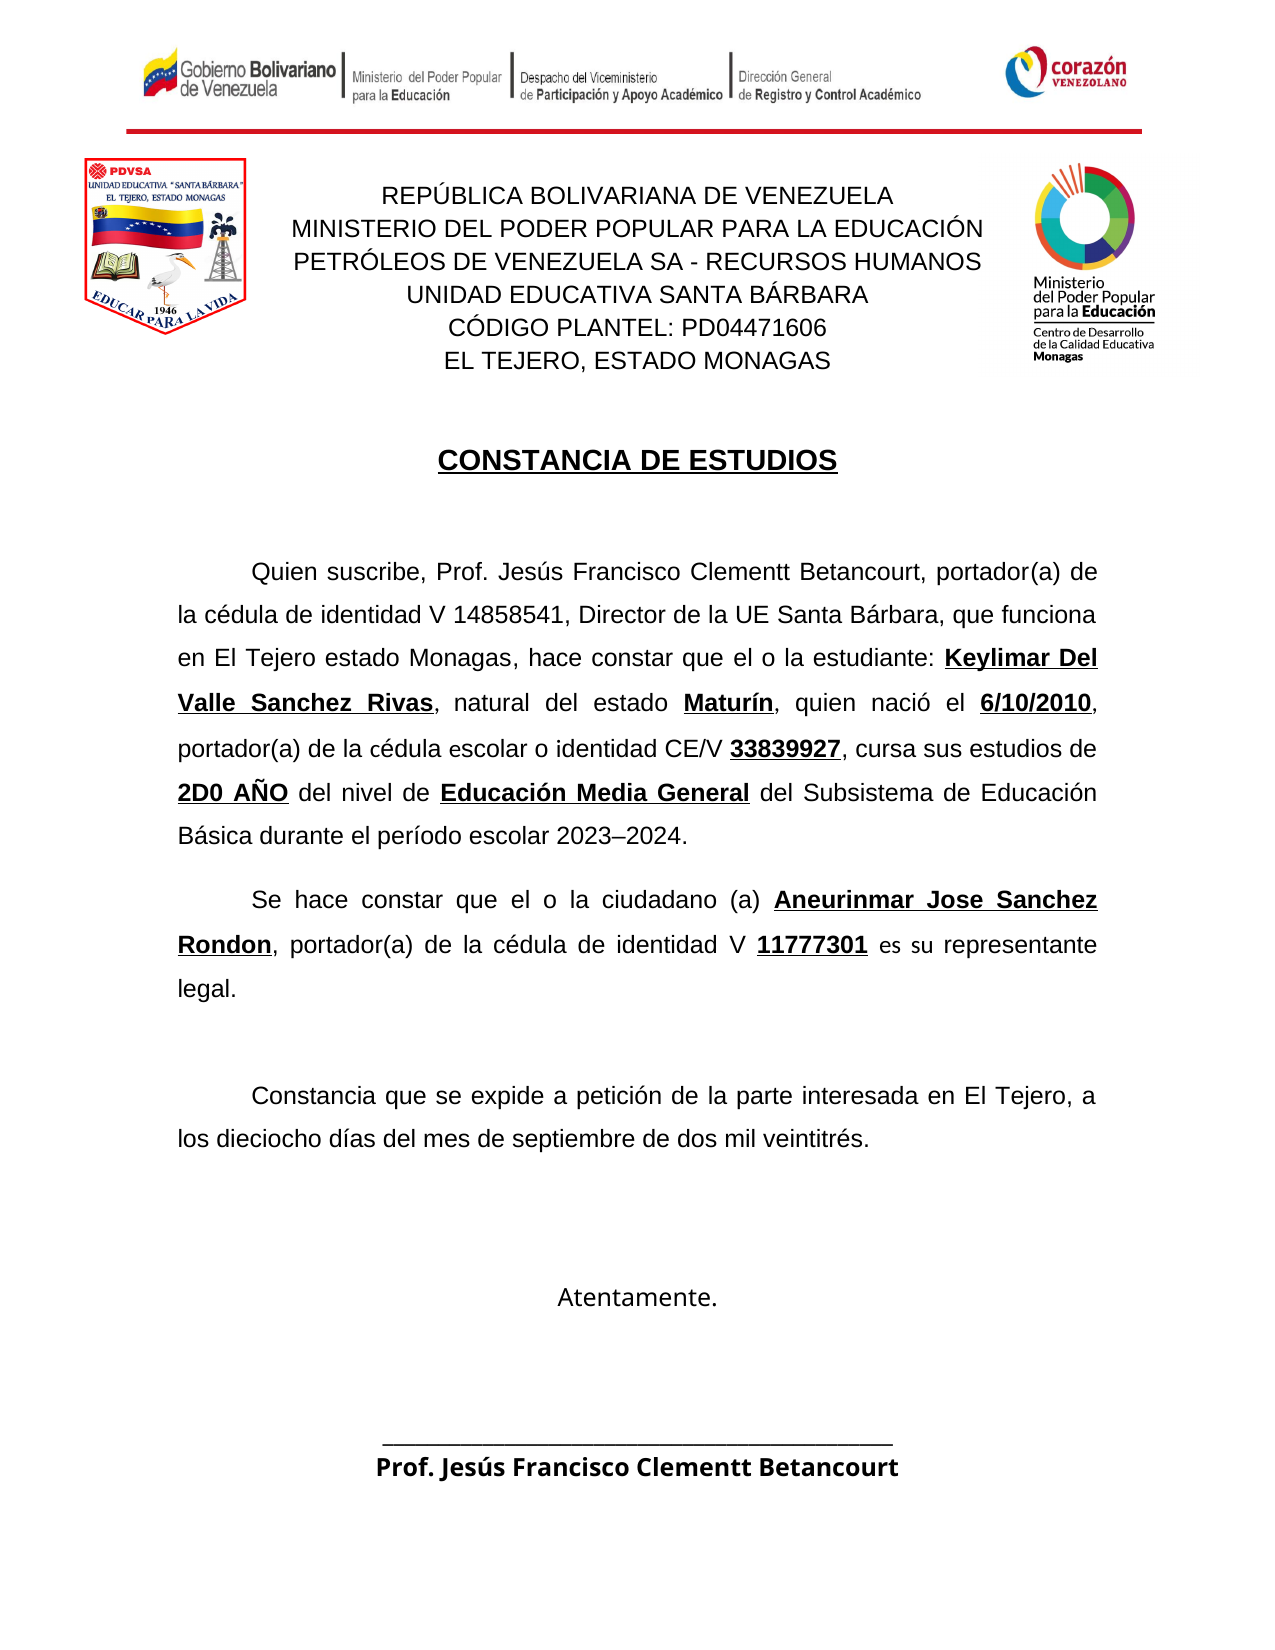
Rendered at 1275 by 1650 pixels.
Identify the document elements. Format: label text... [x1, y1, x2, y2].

text UNIDAD EDUCATIVA SANTA BÁRBARA [252, 280, 978, 308]
text ______________________________________________ [177, 1416, 1098, 1450]
text Se hace constar que el o la ciudadano (a) Aneurinmar Jose Sanchez Rondon, portador(a) de la cédula de identidad V 11777301 es su representante legal. [177, 885, 1098, 1002]
subtitle PETRÓLEOS DE VENEZUELA SA - RECURSOS HUMANOS [252, 247, 978, 275]
picture [79, 158, 252, 335]
text Atentamente. [177, 1279, 1098, 1313]
text Quien suscribe, Prof. Jesús Francisco Clementt Betancourt, portador(a) de la cédula de identidad V 14858541, Director de la UE Santa Bárbara, que funciona en El Tejero estado Monagas, hace constar que el o la estudiante: Keylimar Del Valle Sanchez Rivas, natural del estado Maturín, quien nació el 6/10/2010, portador(a) de la cédula escolar o identidad CE/V 33839927, cursa sus estudios de 2D0 AÑO del nivel de Educación Media General del Subsistema de Educación Básica durante el período escolar 2023–2024. [177, 557, 1098, 849]
text Prof. Jesús Francisco Clementt Betancourt [177, 1450, 1098, 1484]
subtitle CONSTANCIA DE ESTUDIOS [177, 443, 1098, 476]
picture [126, 11, 1142, 134]
text EL TEJERO, ESTADO MONAGAS [177, 346, 978, 374]
picture [978, 153, 1200, 377]
text CÓDIGO PLANTEL: PD04471606 [177, 313, 978, 341]
subtitle REPÚBLICA BOLIVARIANA DE VENEZUELA [252, 181, 978, 209]
subtitle MINISTERIO DEL PODER POPULAR PARA LA EDUCACIÓN [252, 214, 978, 242]
text Constancia que se expide a petición de la parte interesada en El Tejero, a los dieciocho días del mes de septiembre de dos mil veintitrés. [177, 1081, 1098, 1153]
